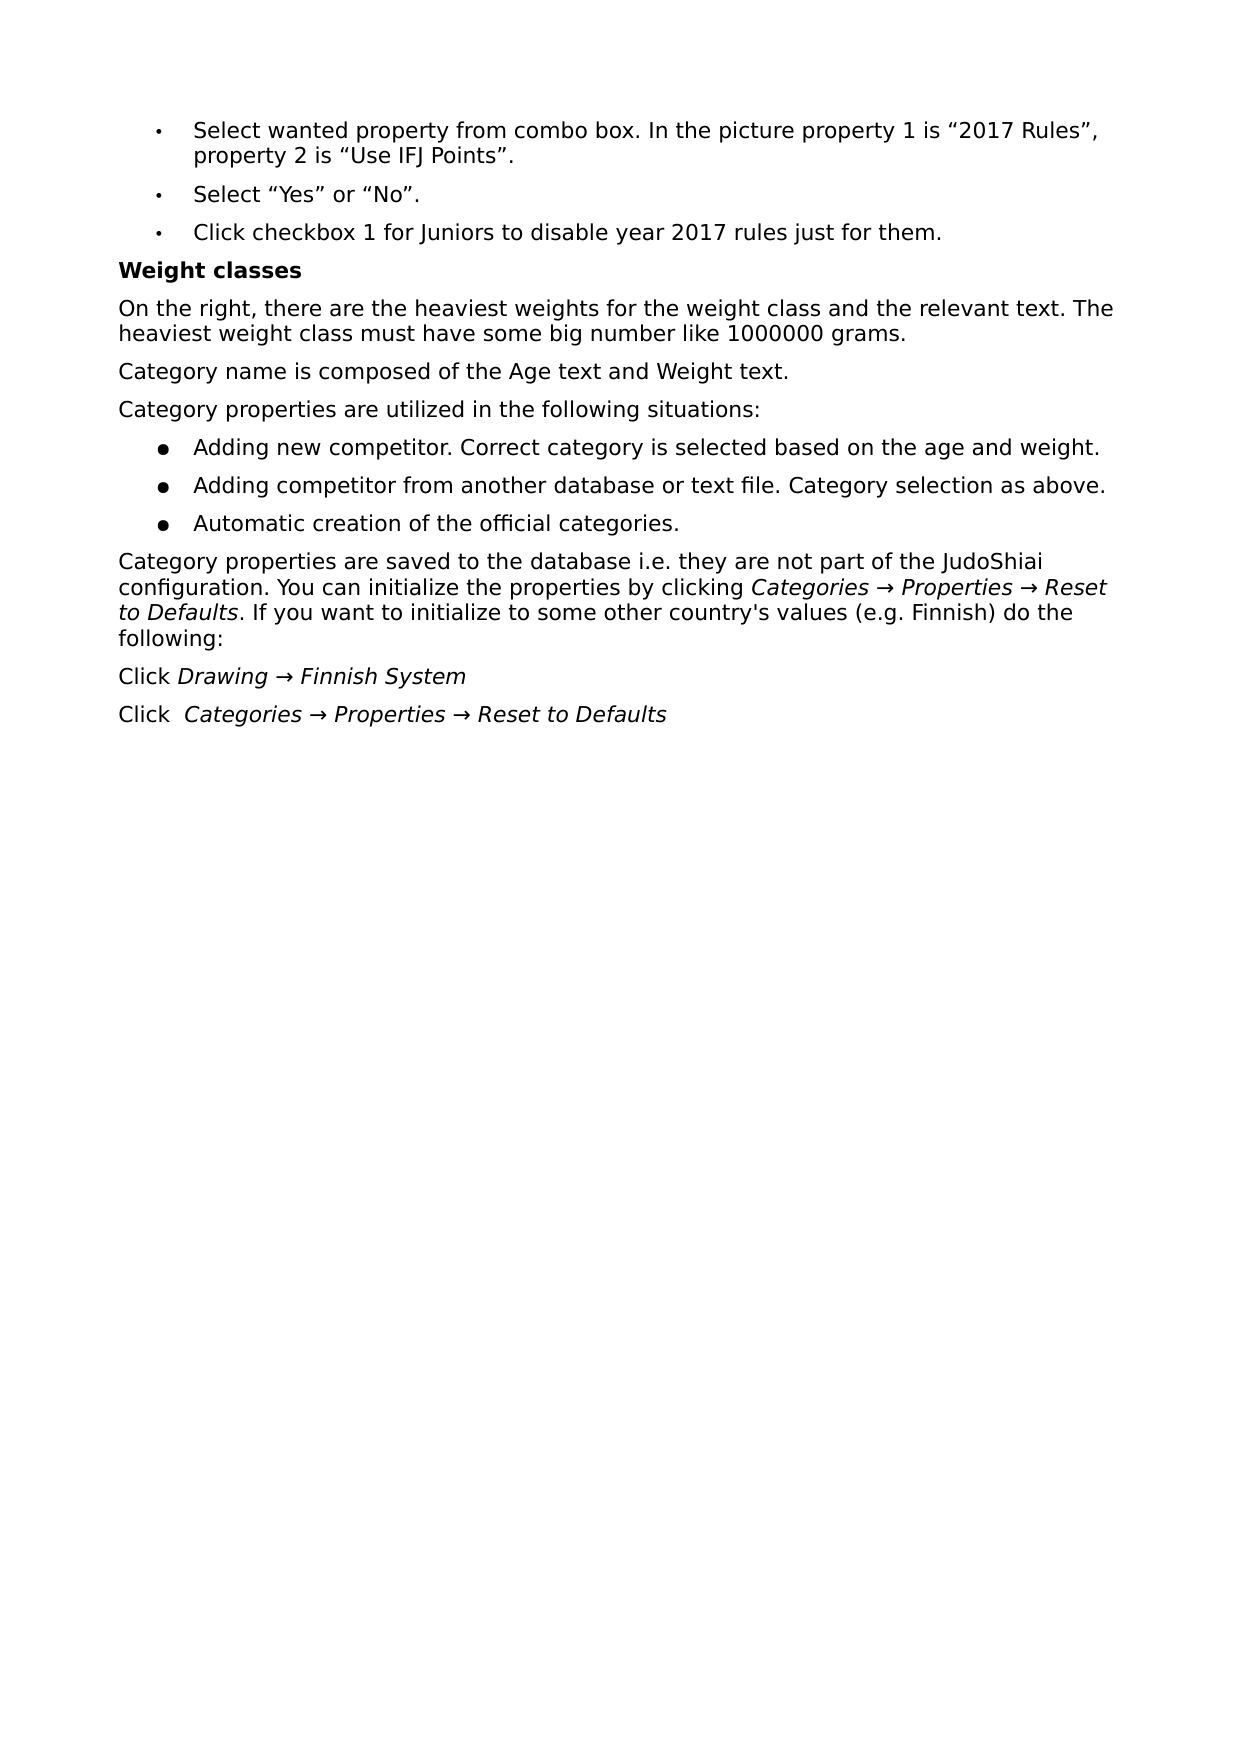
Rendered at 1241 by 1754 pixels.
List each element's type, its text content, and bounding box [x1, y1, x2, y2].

text Category name is composed of the Age text and Weight text. [118, 359, 1122, 385]
list Adding competitor from another database or text file. Category selection as above. [156, 473, 1122, 499]
text Weight classes [118, 258, 1122, 283]
text Click Categories → Properties → Reset to Defaults [118, 702, 1122, 727]
text Category properties are utilized in the following situations: [118, 397, 1122, 423]
list Adding new competitor. Correct category is selected based on the age and weight. [156, 435, 1122, 461]
text Click Drawing → Finnish System [118, 664, 1122, 689]
text On the right, there are the heaviest weights for the weight class and the relevant text. The heaviest weight class must have some big number like 1000000 grams. [118, 296, 1122, 347]
text Category properties are saved to the database i.e. they are not part of the JudoShiai configuration. You can initialize the properties by clicking Categories → Properties → Reset to Defaults. If you want to initialize to some other country's values (e.g. Finnish) do the following: [118, 549, 1122, 651]
list Select “Yes” or “No”. [156, 182, 1122, 207]
list Select wanted property from combo box. In the picture property 1 is “2017 Rules”, property 2 is “Use IFJ Points”. [156, 118, 1122, 169]
list Automatic creation of the official categories. [156, 511, 1122, 537]
list Click checkbox 1 for Juniors to disable year 2017 rules just for them. [156, 220, 1122, 245]
